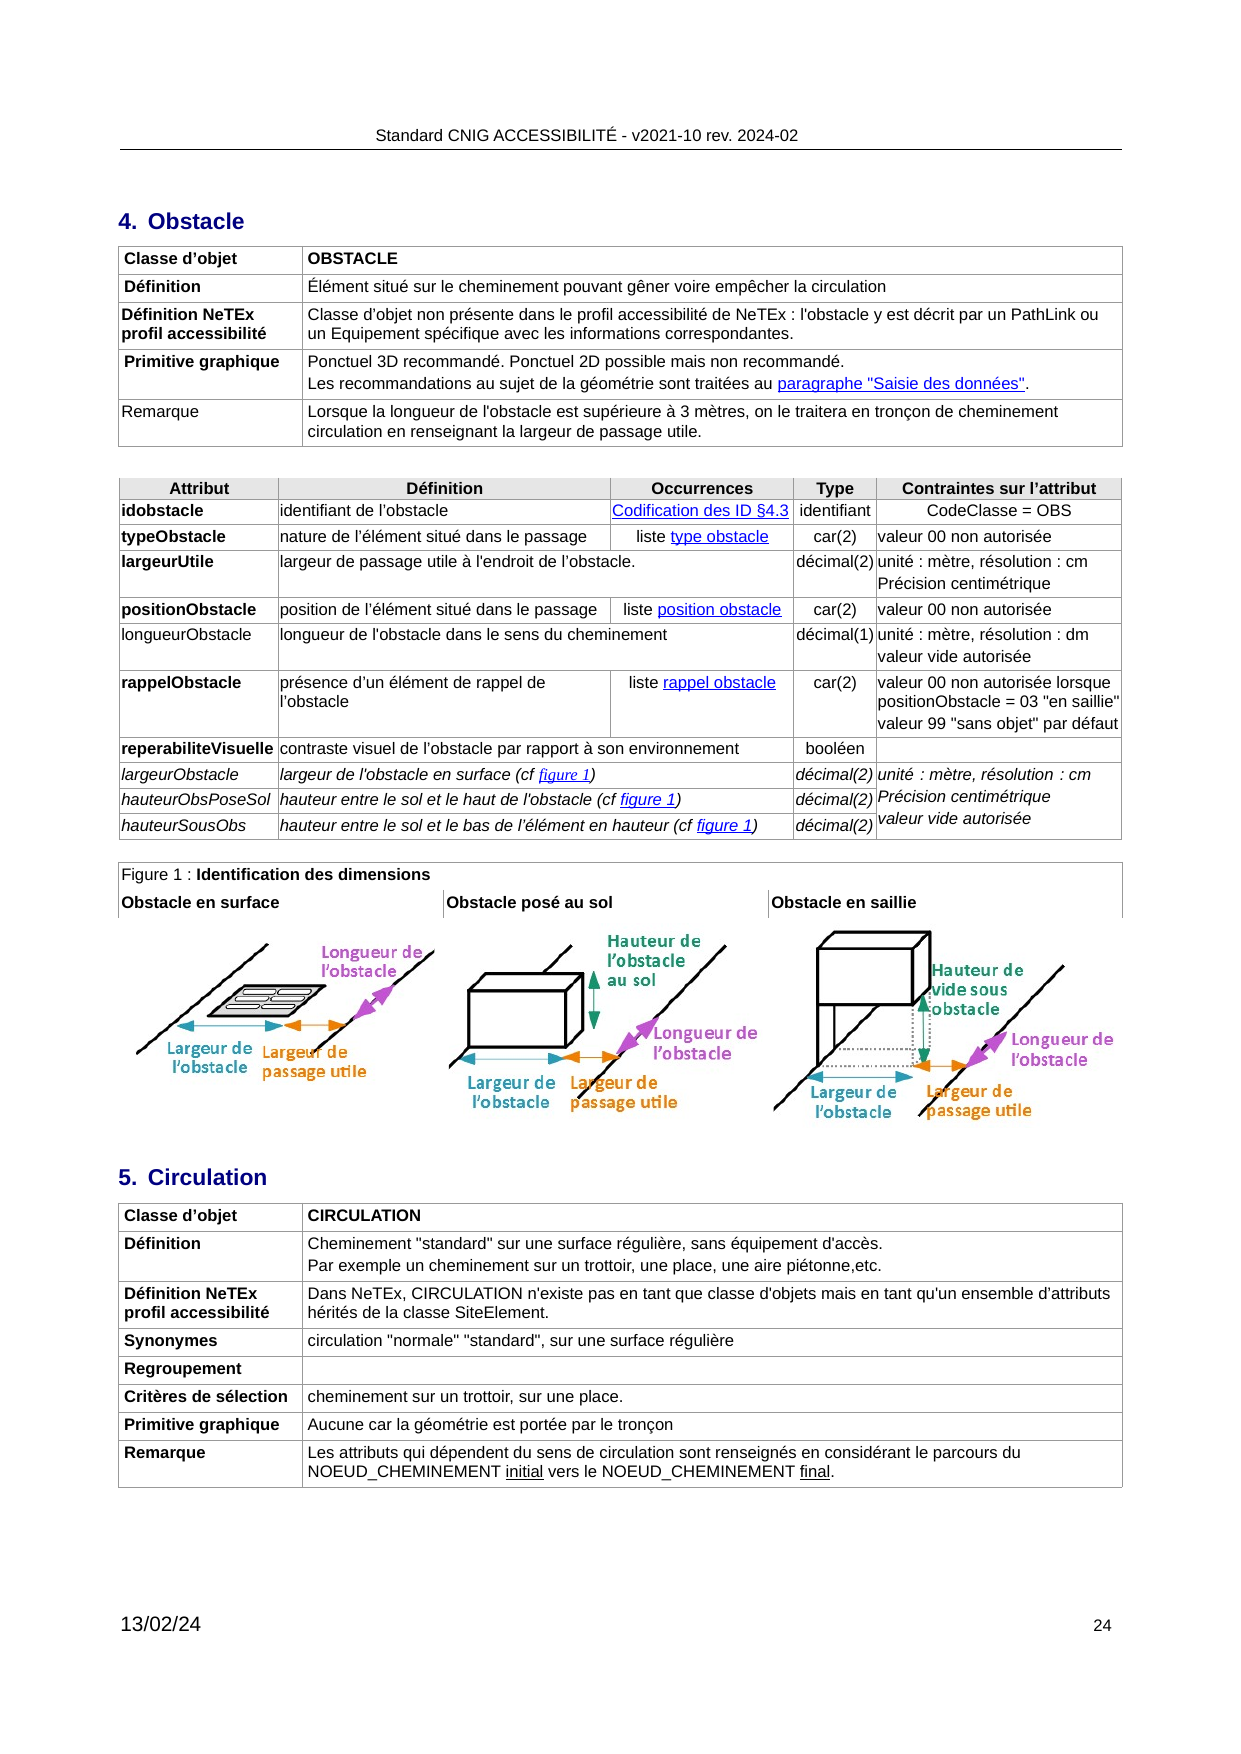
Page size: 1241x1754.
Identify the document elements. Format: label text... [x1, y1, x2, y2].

table_cell Synonymes [119, 1329, 302, 1356]
table_cell identifiant [794, 500, 876, 524]
table_cell hauteur entre le sol et le haut de l'obstacle (cf figure 1) [279, 789, 793, 813]
table_cell largeurObstacle [120, 763, 278, 788]
table_cell circulation "normale" "standard", sur une surface régulière [303, 1329, 1122, 1356]
table_cell Primitive graphique [119, 350, 302, 399]
table_cell liste position obstacle [611, 598, 793, 623]
table_cell Remarque [119, 400, 302, 446]
table_cell hauteur entre le sol et le bas de l’élément en hauteur (cf figure 1) [279, 814, 793, 838]
table_cell longueurObstacle [120, 624, 278, 670]
table_cell largeur de passage utile à l'endroit de l’obstacle. [279, 551, 793, 597]
table_cell Élément situé sur le cheminement pouvant gêner voire empêcher la circulation [303, 275, 1122, 302]
table_cell Obstacle en surface [119, 890, 443, 918]
table_cell valeur 00 non autorisée [877, 525, 1121, 550]
table_cell Lorsque la longueur de l'obstacle est supérieure à 3 mètres, on le traitera en tronçon de cheminement circulation en renseignant la largeur de passage utile. [303, 400, 1122, 446]
table_cell décimal(2) [794, 789, 876, 813]
table_cell Primitive graphique [119, 1413, 302, 1440]
table_cell typeObstacle [120, 525, 278, 550]
table_cell décimal(2) [794, 814, 876, 838]
table_cell Définition [119, 275, 302, 302]
table_cell Classe d’objet non présente dans le profil accessibilité de NeTEx : l'obstacle y est décrit par un PathLink ou un Equipement spécifique avec les informations correspondantes. [303, 303, 1122, 349]
table_cell Remarque [119, 1441, 302, 1487]
table_cell Obstacle posé au sol [444, 890, 768, 918]
table_cell Ponctuel 3D recommandé. Ponctuel 2D possible mais non recommandé. Les recommandations au sujet de la géométrie sont traitées au paragraphe "Saisie des données". [303, 350, 1122, 399]
table_cell Dans NeTEx, CIRCULATION n'existe pas en tant que classe d'objets mais en tant qu'un ensemble d’attributs hérités de la classe SiteElement. [303, 1282, 1122, 1328]
table_cell Les attributs qui dépendent du sens de circulation sont renseignés en considérant le parcours du NOEUD_CHEMINEMENT initial vers le NOEUD_CHEMINEMENT final. [303, 1441, 1122, 1487]
table_cell largeur de l'obstacle en surface (cf figure 1) [279, 763, 793, 788]
table_cell hauteurSousObs [120, 814, 278, 838]
picture [126, 926, 435, 1085]
table_cell liste rappel obstacle [611, 671, 793, 737]
table_cell position de l’élément situé dans le passage [279, 598, 610, 623]
table_cell largeurUtile [120, 551, 278, 597]
table_header Classe d’objet [119, 1204, 302, 1231]
table_cell rappelObstacle [120, 671, 278, 737]
table_cell contraste visuel de l’obstacle par rapport à son environnement [279, 738, 793, 762]
table_cell [118, 918, 443, 1136]
picture [773, 923, 1117, 1128]
table_cell Définition NeTEx profil accessibilité [119, 303, 302, 349]
table_cell décimal(2) [794, 551, 876, 597]
table_cell décimal(2) [794, 763, 876, 788]
table_header CIRCULATION [303, 1204, 1122, 1231]
table_cell décimal(1) [794, 624, 876, 670]
table_header Occurrences [611, 478, 793, 499]
table_header OBSTACLE [303, 247, 1122, 274]
table_cell Aucune car la géométrie est portée par le tronçon [303, 1413, 1122, 1440]
table_cell Obstacle en saillie [769, 890, 1122, 918]
table_cell idobstacle [120, 500, 278, 524]
table_cell identifiant de l’obstacle [279, 500, 610, 524]
table_cell longueur de l'obstacle dans le sens du cheminement [279, 624, 793, 670]
table_cell présence d’un élément de rappel de l’obstacle [279, 671, 610, 737]
table_cell unité : mètre, résolution : dm valeur vide autorisée [877, 624, 1121, 670]
table_cell Définition NeTEx profil accessibilité [119, 1282, 302, 1328]
table_cell [303, 1357, 1122, 1384]
table_cell valeur 00 non autorisée [877, 598, 1121, 623]
table_cell unité : mètre, résolution : cm Précision centimétrique [877, 551, 1121, 597]
table_cell positionObstacle [120, 598, 278, 623]
table_cell car(2) [794, 598, 876, 623]
subtitle Obstacle [118, 208, 1122, 234]
table_cell [877, 738, 1121, 762]
table_cell valeur 00 non autorisée lorsque positionObstacle = 03 "en saillie" valeur 99 "sans objet" par défaut [877, 671, 1121, 737]
table_cell unité : mètre, résolution : cm Précision centimétrique valeur vide autorisée [877, 763, 1121, 838]
table_cell car(2) [794, 525, 876, 550]
table_cell cheminement sur un trottoir, sur une place. [303, 1385, 1122, 1412]
table_cell reperabiliteVisuelle [120, 738, 278, 762]
table_cell CodeClasse = OBS [877, 500, 1121, 524]
table_cell booléen [794, 738, 876, 762]
table_cell [768, 918, 1122, 1136]
table_header Contraintes sur l’attribut [877, 478, 1121, 499]
table_header Classe d’objet [119, 247, 302, 274]
table_cell Définition [119, 1232, 302, 1281]
table_cell Cheminement "standard" sur une surface régulière, sans équipement d'accès. Par exemple un cheminement sur un trottoir, une place, une aire piétonne,etc. [303, 1232, 1122, 1281]
table_cell car(2) [794, 671, 876, 737]
picture [448, 923, 763, 1120]
table_header Type [794, 478, 876, 499]
table_cell liste type obstacle [611, 525, 793, 550]
table_header Définition [279, 478, 610, 499]
subtitle Circulation [118, 1164, 1122, 1191]
table_cell Codification des ID §4.3 [611, 500, 793, 524]
table_cell Regroupement [119, 1357, 302, 1384]
table_cell nature de l’élément situé dans le passage [279, 525, 610, 550]
table_cell hauteurObsPoseSol [120, 789, 278, 813]
table_cell Critères de sélection [119, 1385, 302, 1412]
table_header Figure 1 : Identification des dimensions [119, 863, 1122, 890]
table_header Attribut [120, 478, 278, 499]
table_cell [443, 918, 768, 1136]
